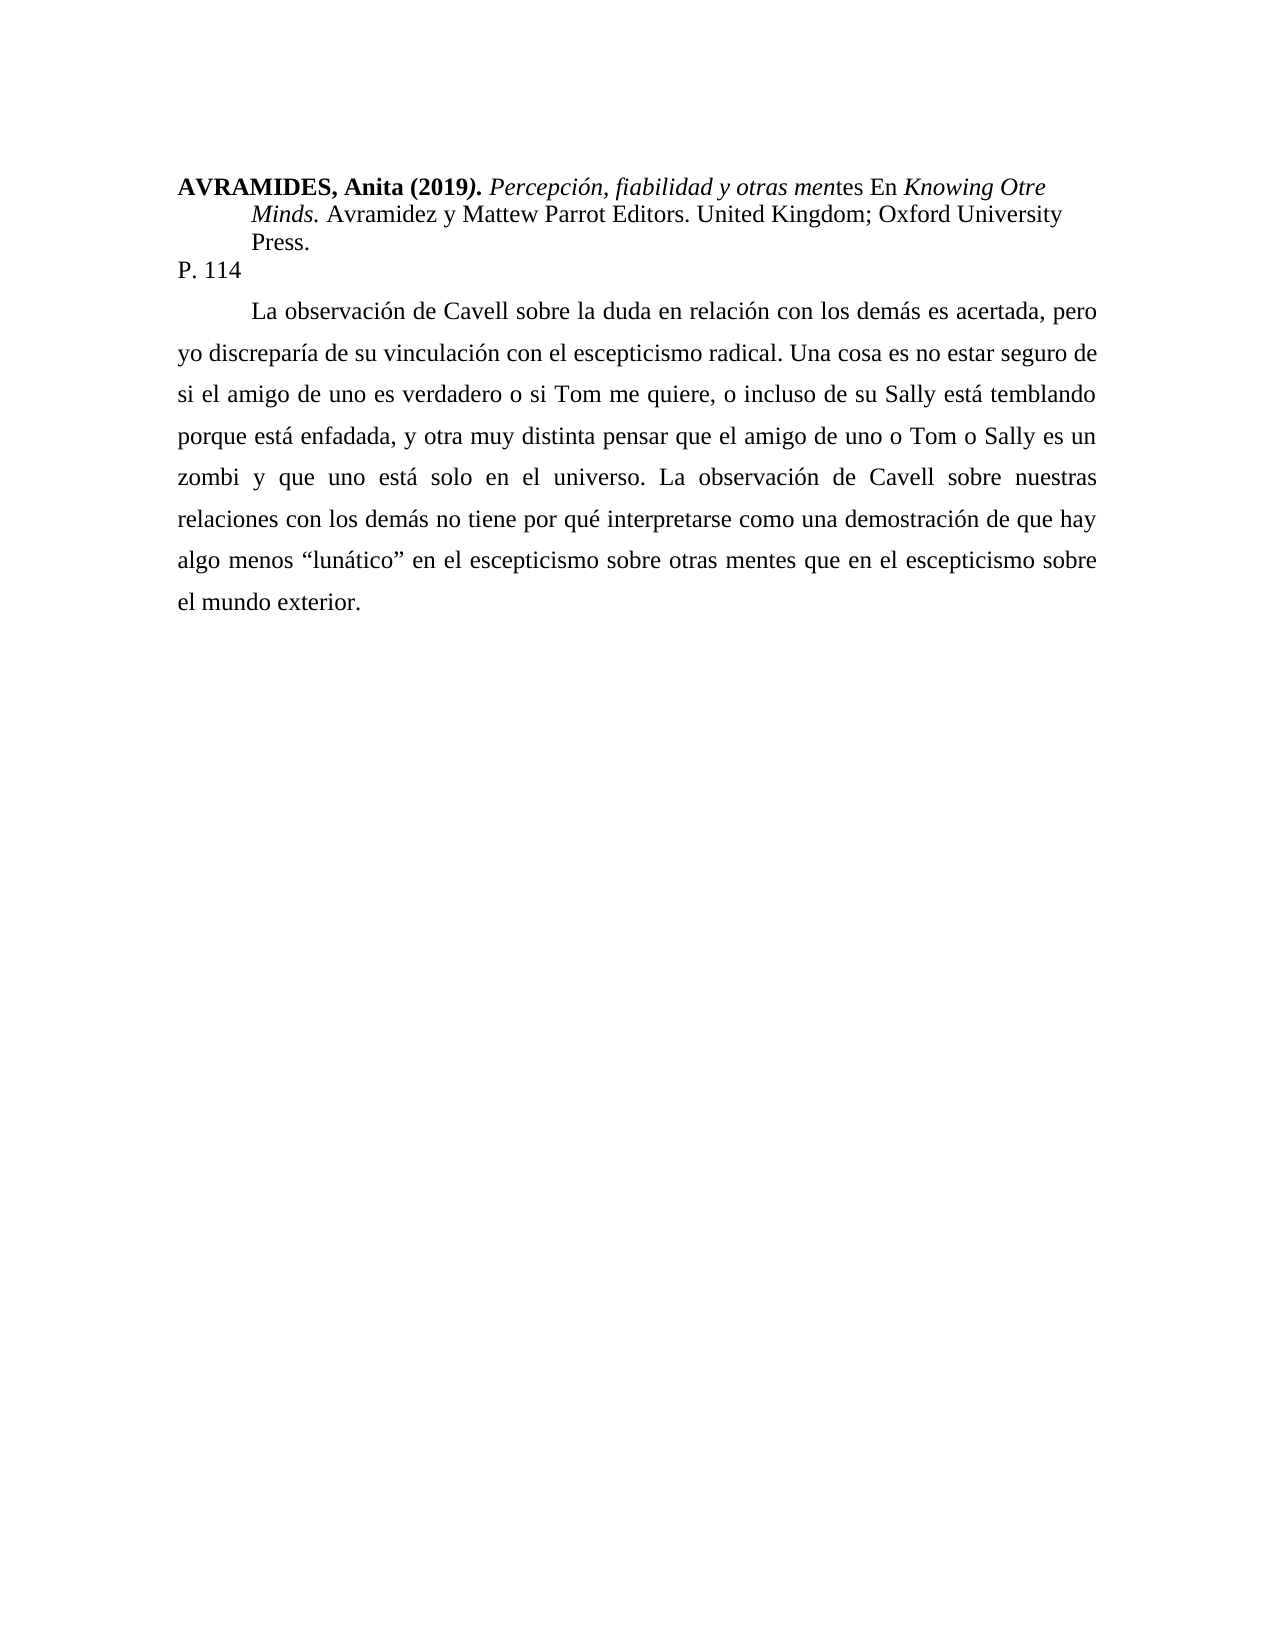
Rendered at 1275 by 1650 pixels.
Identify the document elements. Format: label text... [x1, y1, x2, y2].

text AVRAMIDES, Anita (2019). Percepción, fiabilidad y otras mentes En Knowing Otre Minds. Avramidez y Mattew Parrot Editors. United Kingdom; Oxford University Press. [177, 173, 1098, 256]
text P. 114 [177, 256, 1098, 283]
text La observación de Cavell sobre la duda en relación con los demás es acertada, pero yo discreparía de su vinculación con el escepticismo radical. Una cosa es no estar seguro de si el amigo de uno es verdadero o si Tom me quiere, o incluso de su Sally está temblando porque está enfadada, y otra muy distinta pensar que el amigo de uno o Tom o Sally es un zombi y que uno está solo en el universo. La observación de Cavell sobre nuestras relaciones con los demás no tiene por qué interpretarse como una demostración de que hay algo menos “lunático” en el escepticismo sobre otras mentes que en el escepticismo sobre el mundo exterior. [177, 297, 1098, 616]
